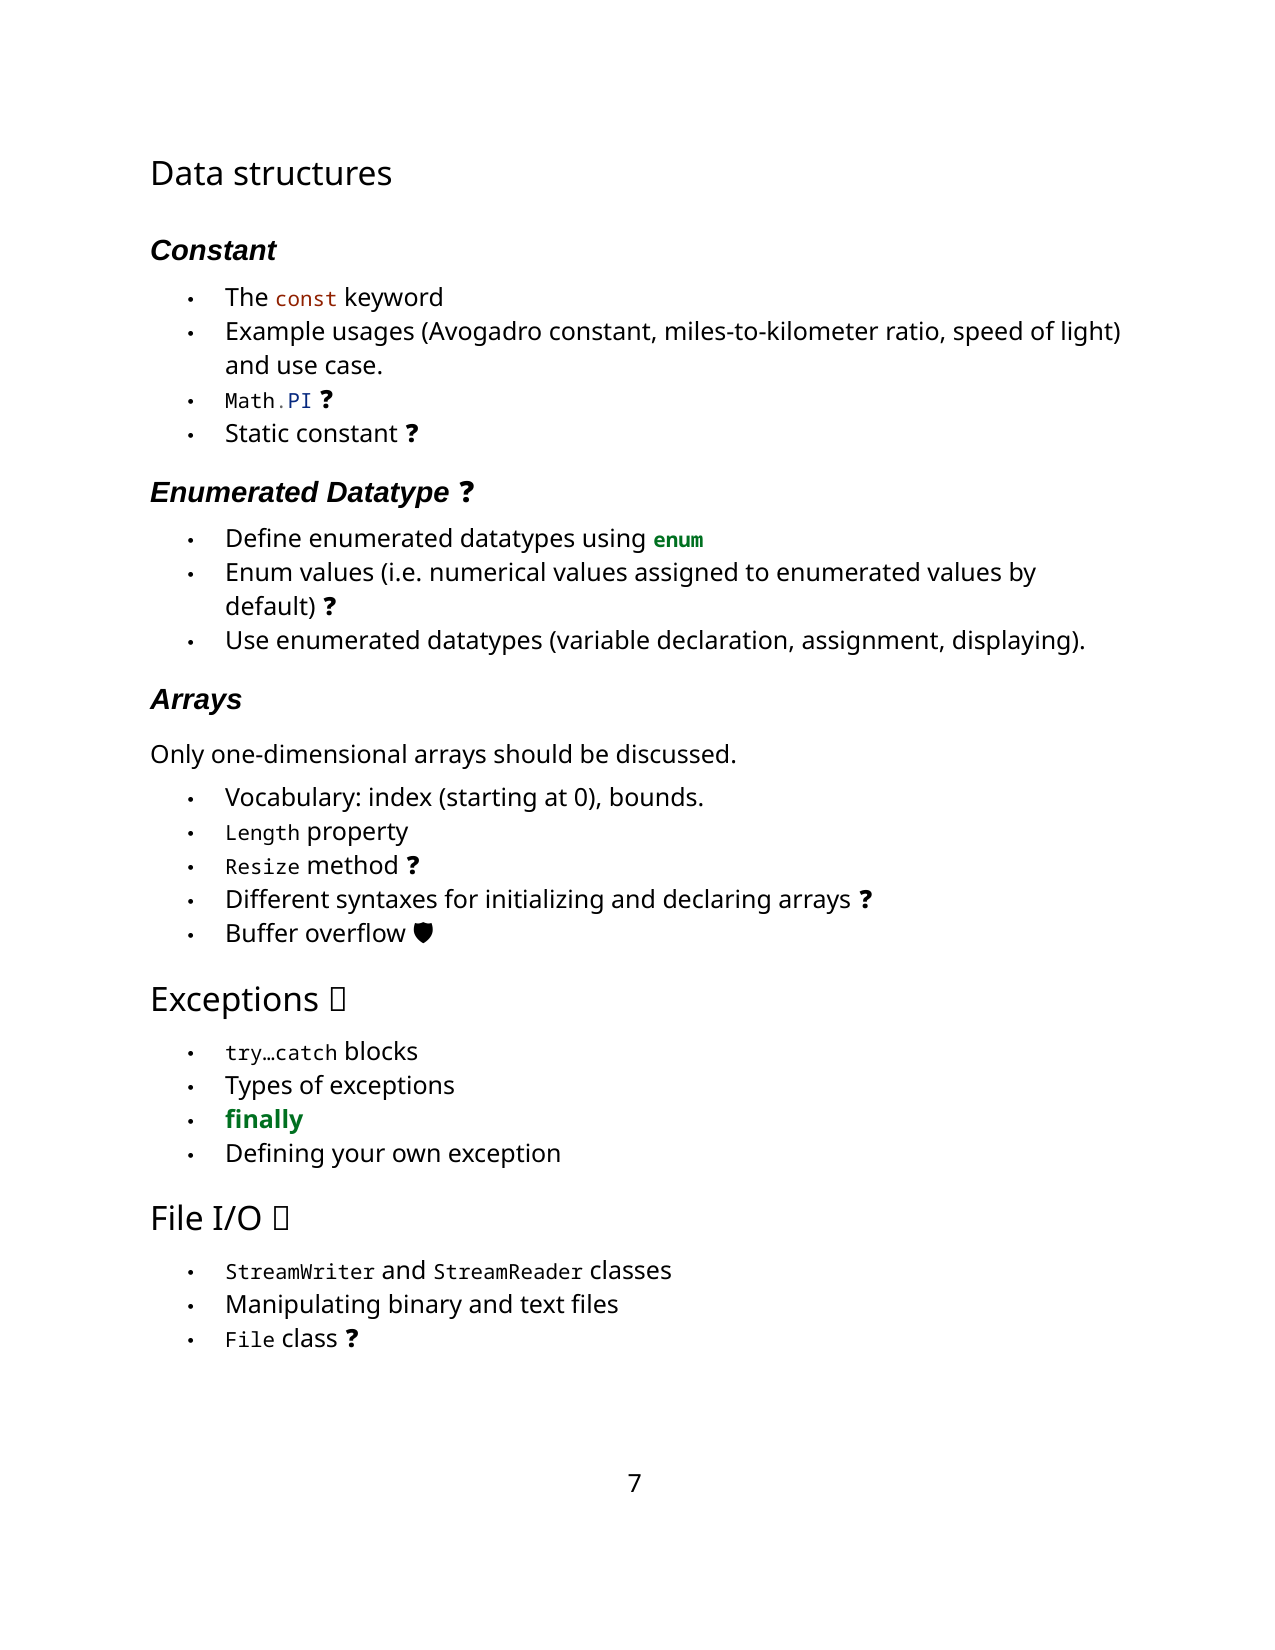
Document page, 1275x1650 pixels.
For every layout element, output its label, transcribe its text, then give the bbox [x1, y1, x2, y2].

list File class ❓ [187, 1321, 1125, 1355]
subtitle Exceptions 🔜 [150, 975, 1125, 1021]
list Example usages (Avogadro constant, miles-to-kilometer ratio, speed of light) and use case. [187, 313, 1125, 381]
subtitle Data structures [150, 150, 1125, 196]
list try…catch blocks [187, 1033, 1125, 1067]
list Length property [187, 814, 1125, 848]
list Enum values (i.e. numerical values assigned to enumerated values by default) ❓ [187, 555, 1125, 623]
list Manipulating binary and text files [187, 1287, 1125, 1321]
subtitle Constant [150, 233, 1125, 267]
list Different syntaxes for initializing and declaring arrays ❓ [187, 882, 1125, 916]
list Static constant ❓ [187, 416, 1125, 449]
list Use enumerated datatypes (variable declaration, assignment, displaying). [187, 623, 1125, 657]
list Buffer overflow 🛡 [187, 916, 1125, 950]
list StreamWriter and StreamReader classes [187, 1253, 1125, 1287]
list Vocabulary: index (starting at 0), bounds. [187, 780, 1125, 814]
list Math.PI ❓ [187, 381, 1125, 416]
list Types of exceptions [187, 1067, 1125, 1102]
list Defining your own exception [187, 1136, 1125, 1170]
subtitle Arrays [150, 682, 1125, 715]
subtitle Enumerated Datatype ❓ [150, 474, 1125, 508]
text Only one-dimensional arrays should be discussed. [150, 737, 1125, 771]
list Resize method ❓ [187, 848, 1125, 882]
list Define enumerated datatypes using enum [187, 521, 1125, 555]
list The const keyword [187, 279, 1125, 313]
list finally [187, 1102, 1125, 1136]
subtitle File I/O 🔜 [150, 1195, 1125, 1240]
